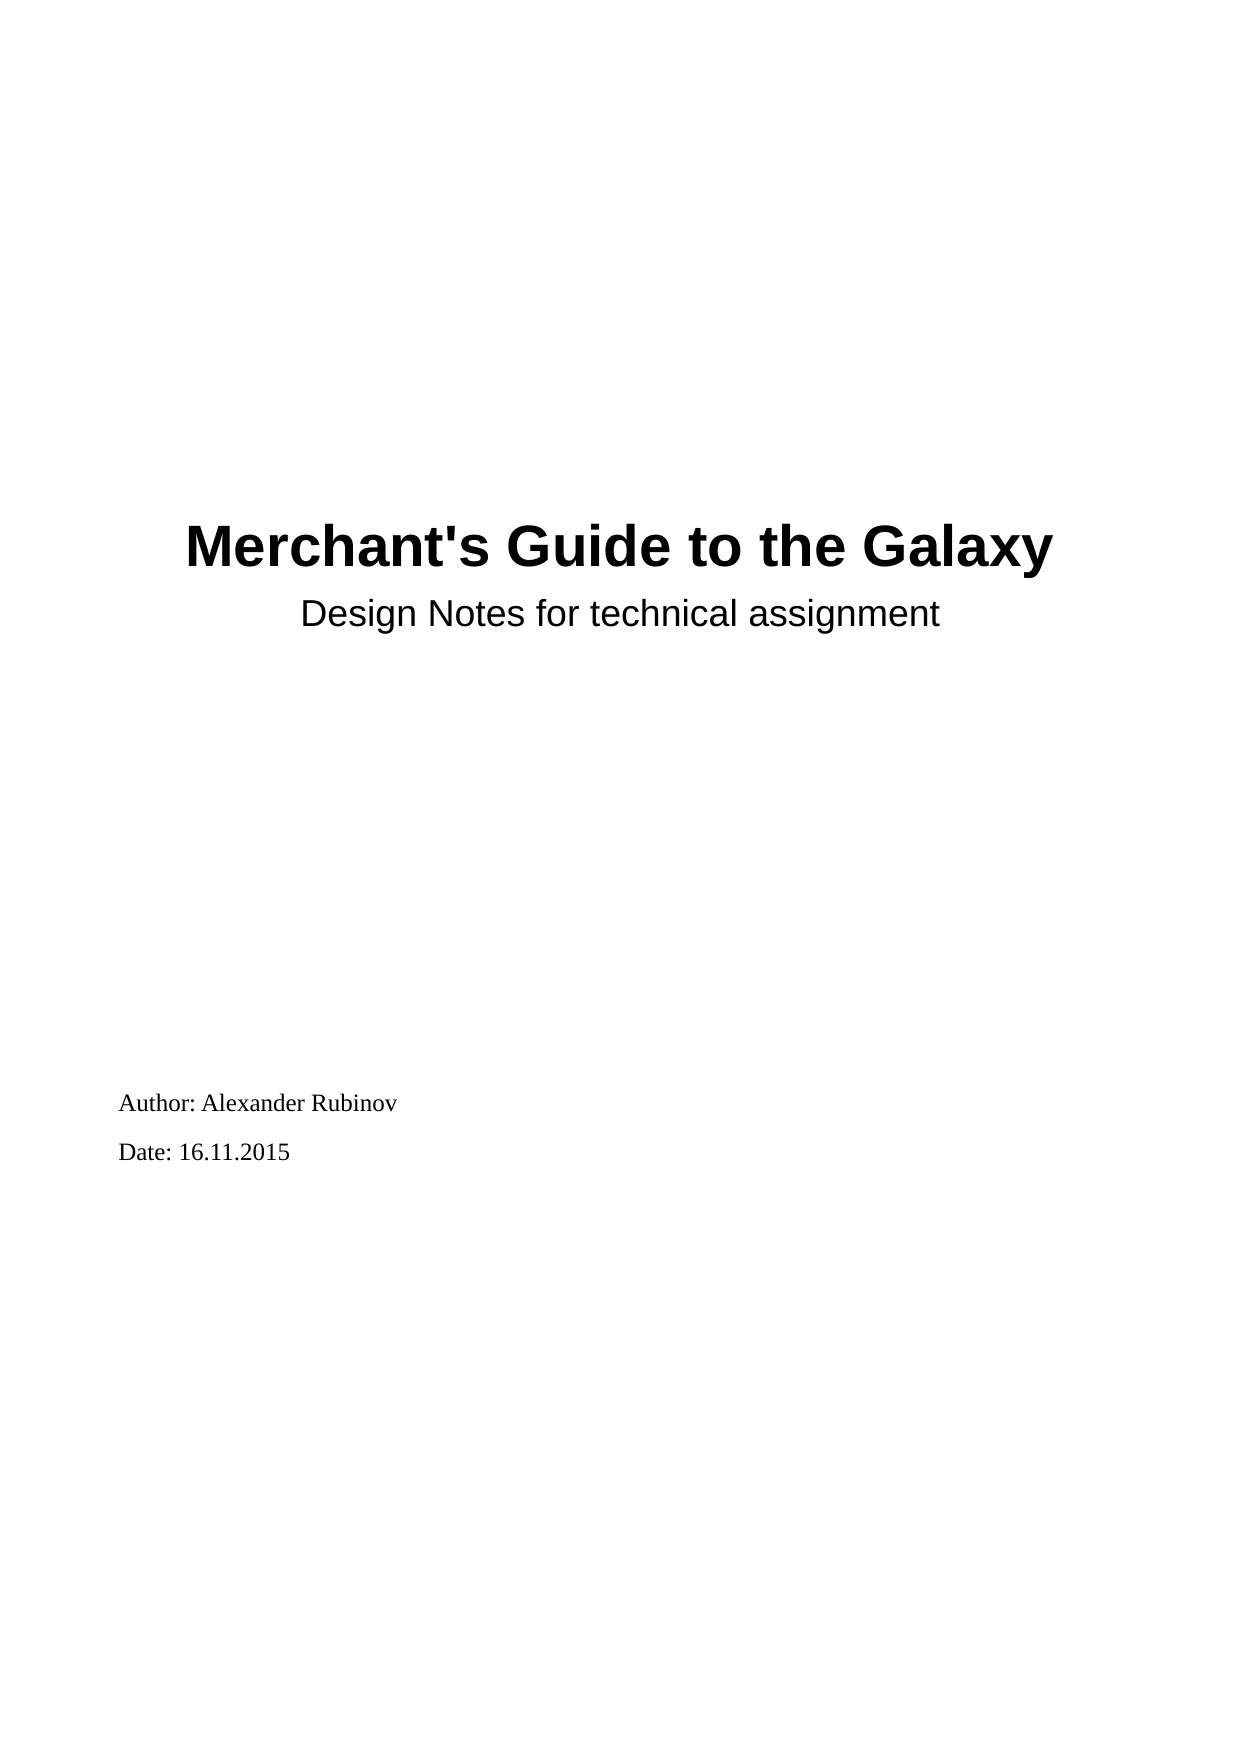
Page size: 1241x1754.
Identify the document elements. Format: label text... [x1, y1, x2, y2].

title Merchant's Guide to the Galaxy [118, 511, 1122, 578]
subtitle Design Notes for technical assignment [118, 591, 1122, 634]
text Date: 16.11.2015 [118, 1137, 1122, 1166]
text Author: Alexander Rubinov [118, 1088, 1122, 1117]
